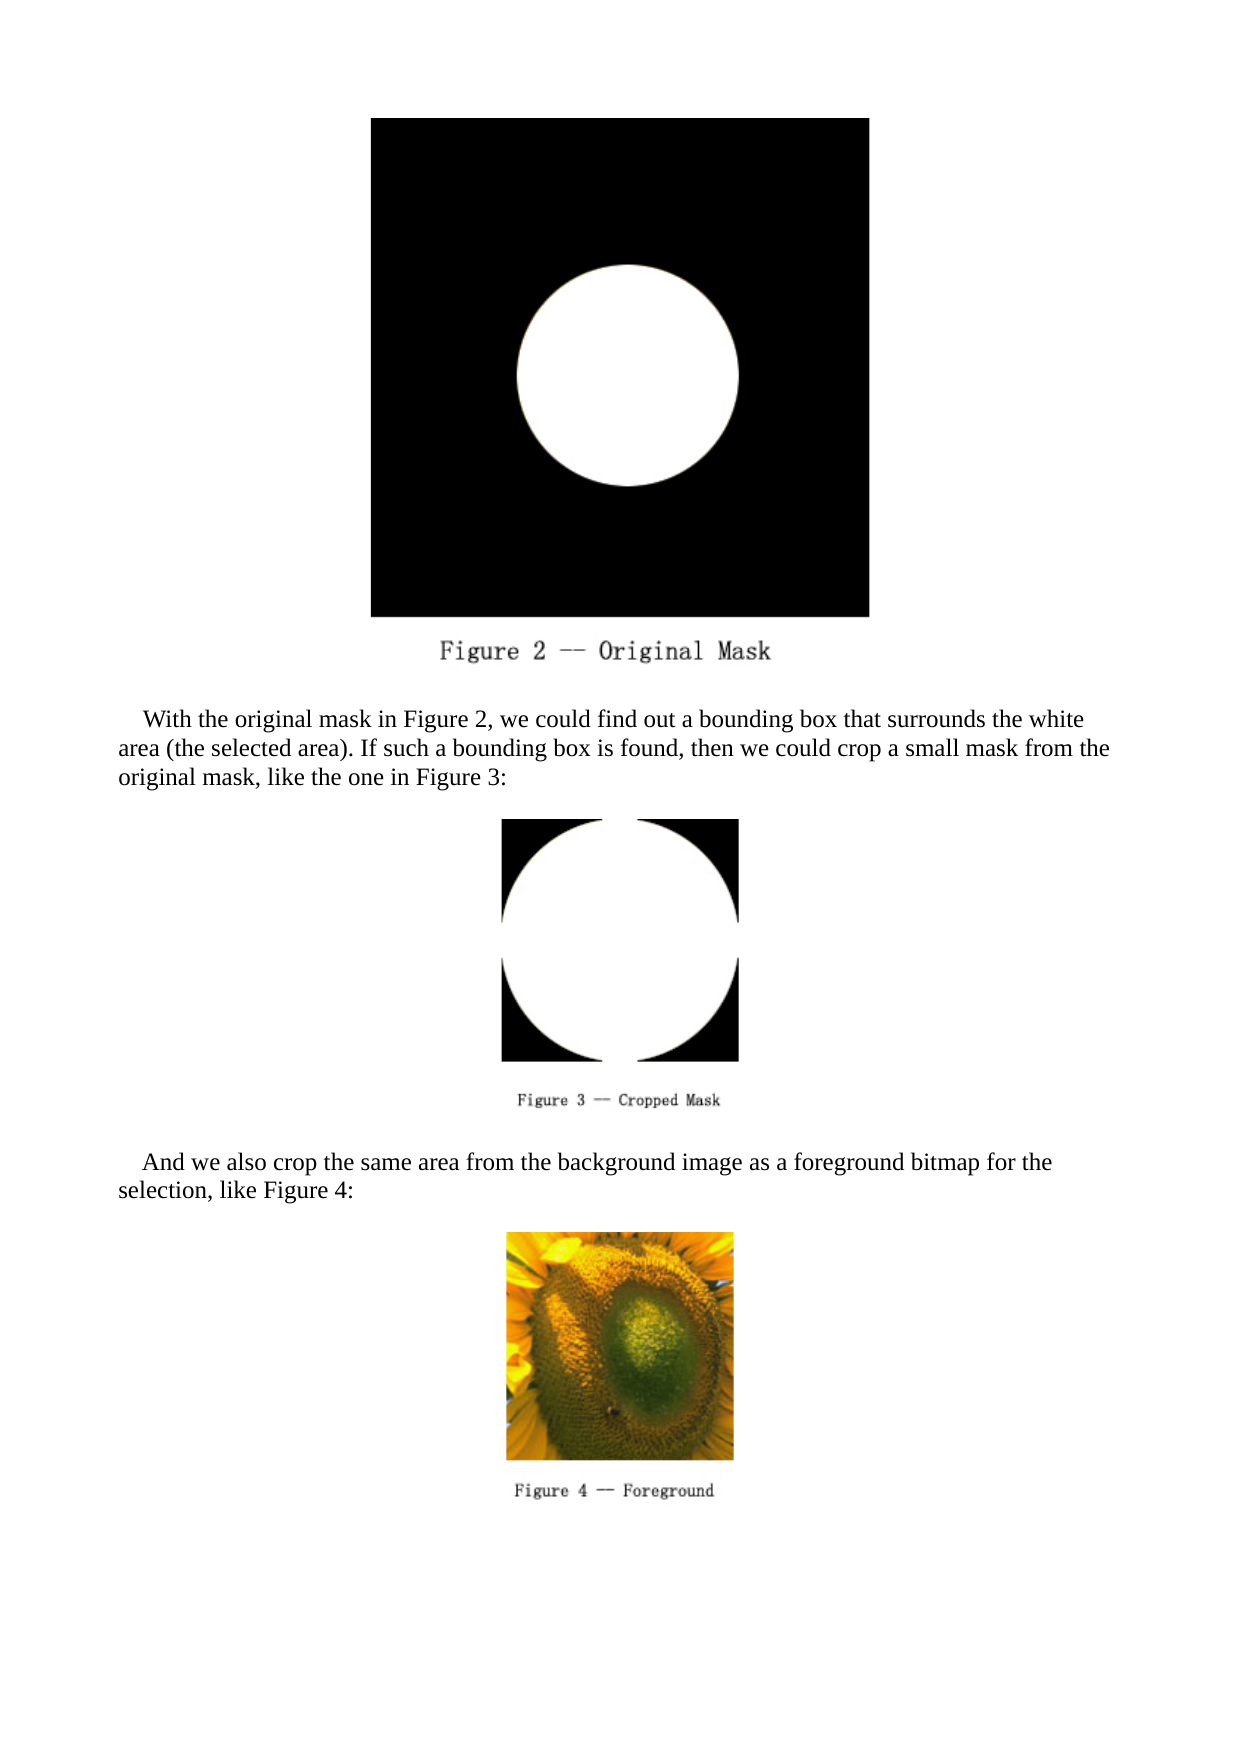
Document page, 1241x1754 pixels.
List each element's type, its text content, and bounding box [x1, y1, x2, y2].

picture [370, 118, 870, 676]
picture [501, 819, 739, 1118]
text And we also crop the same area from the background image as a foreground bitmap for the selection, like Figure 4: [118, 1147, 1122, 1204]
text With the original mask in Figure 2, we could find out a bounding box that surrounds the white area (the selected area). If such a bounding box is found, then we could crop a small mask from the original mask, like the one in Figure 3: [118, 704, 1122, 791]
picture [506, 1232, 734, 1521]
